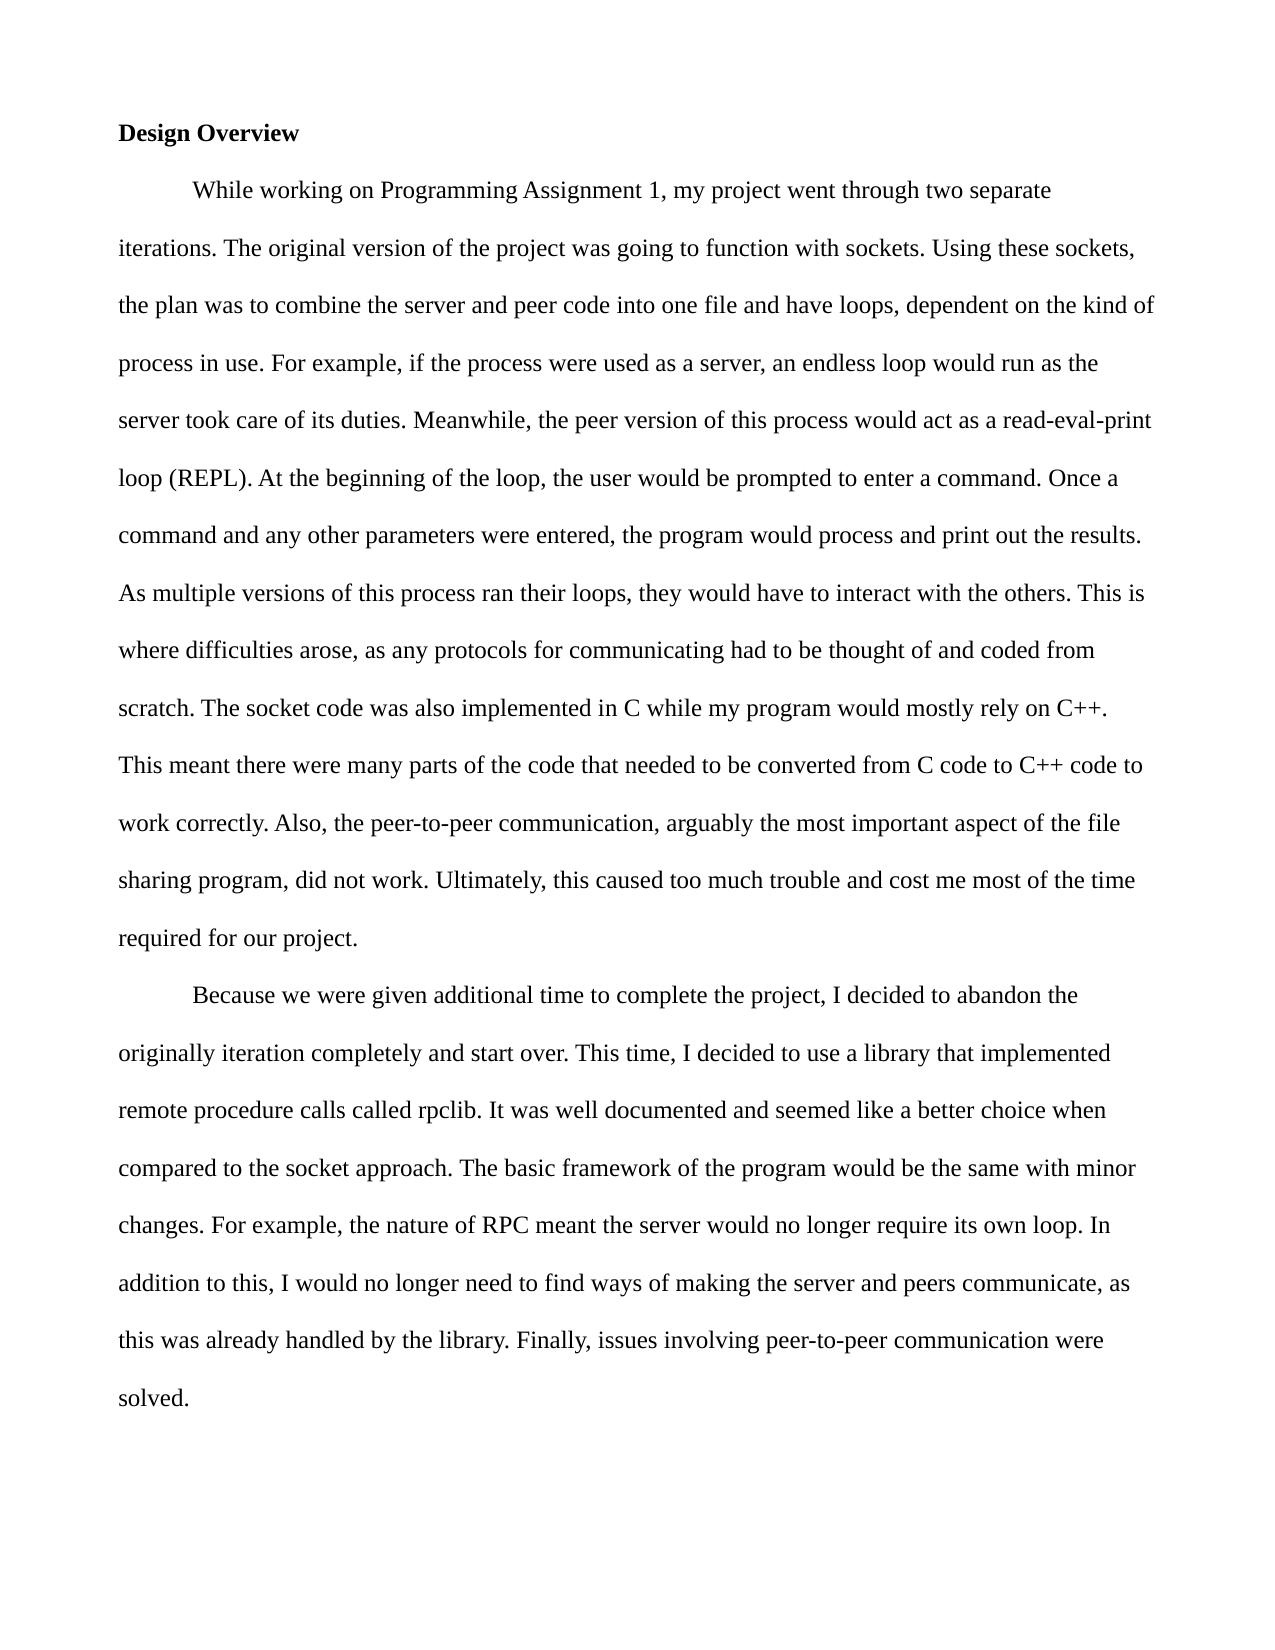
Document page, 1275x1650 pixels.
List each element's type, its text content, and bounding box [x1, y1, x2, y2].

text While working on Programming Assignment 1, my project went through two separate iterations. The original version of the project was going to function with sockets. Using these sockets, the plan was to combine the server and peer code into one file and have loops, dependent on the kind of process in use. For example, if the process were used as a server, an endless loop would run as the server took care of its duties. Meanwhile, the peer version of this process would act as a read-eval-print loop (REPL). At the beginning of the loop, the user would be prompted to enter a command. Once a command and any other parameters were entered, the program would process and print out the results. As multiple versions of this process ran their loops, they would have to interact with the others. This is where difficulties arose, as any protocols for communicating had to be thought of and coded from scratch. The socket code was also implemented in C while my program would mostly rely on C++. This meant there were many parts of the code that needed to be converted from C code to C++ code to work correctly. Also, the peer-to-peer communication, arguably the most important aspect of the file sharing program, did not work. Ultimately, this caused too much trouble and cost me most of the time required for our project. [118, 176, 1157, 952]
text Because we were given additional time to complete the project, I decided to abandon the originally iteration completely and start over. This time, I decided to use a library that implemented remote procedure calls called rpclib. It was well documented and seemed like a better choice when compared to the socket approach. The basic framework of the program would be the same with minor changes. For example, the nature of RPC meant the server would no longer require its own loop. In addition to this, I would no longer need to find ways of making the server and peers communicate, as this was already handled by the library. Finally, issues involving peer-to-peer communication were solved. [118, 981, 1157, 1412]
text Design Overview [118, 118, 1157, 147]
